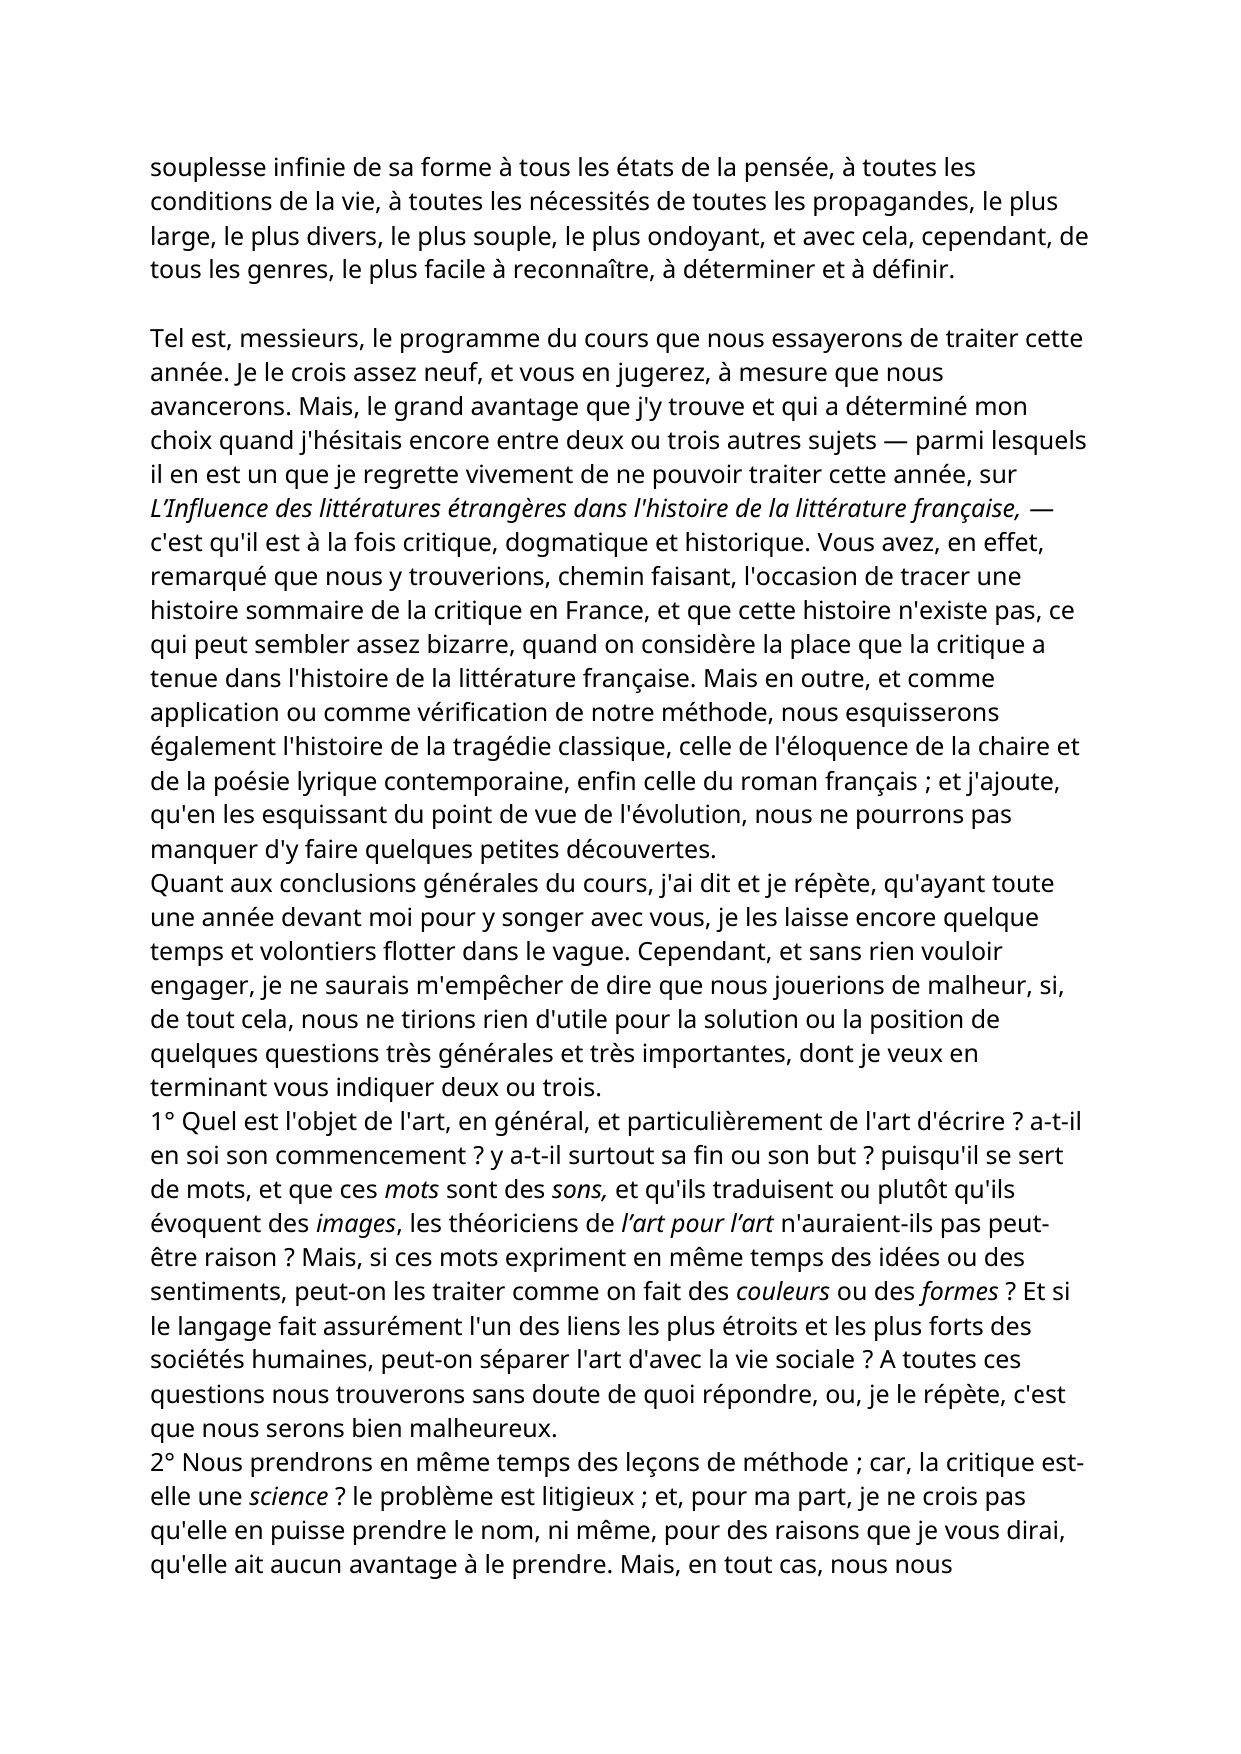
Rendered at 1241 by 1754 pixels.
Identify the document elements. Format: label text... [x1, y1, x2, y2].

text Tel est, messieurs, le programme du cours que nous essayerons de traiter cette année. Je le crois assez neuf, et vous en jugerez, à mesure que nous avancerons. Mais, le grand avantage que j'y trouve et qui a déterminé mon choix quand j'hésitais encore entre deux ou trois autres sujets — parmi lesquels il en est un que je regrette vivement de ne pouvoir traiter cette année, sur L’Influence des littératures étrangères dans l'histoire de la littérature française, — c'est qu'il est à la fois critique, dogmatique et historique. Vous avez, en effet, remarqué que nous y trouverions, chemin faisant, l'occasion de tracer une histoire sommaire de la critique en France, et que cette histoire n'existe pas, ce qui peut sembler assez bizarre, quand on considère la place que la critique a tenue dans l'histoire de la littérature française. Mais en outre, et comme application ou comme vérification de notre méthode, nous esquisserons également l'histoire de la tragédie classique, celle de l'éloquence de la chaire et de la poésie lyrique contemporaine, enfin celle du roman français ; et j'ajoute, qu'en les esquissant du point de vue de l'évolution, nous ne pourrons pas manquer d'y faire quelques petites découvertes. [150, 320, 1091, 865]
text Quant aux conclusions générales du cours, j'ai dit et je répète, qu'ayant toute une année devant moi pour y songer avec vous, je les laisse encore quelque temps et volontiers flotter dans le vague. Cependant, et sans rien vouloir engager, je ne saurais m'empêcher de dire que nous jouerions de malheur, si, de tout cela, nous ne tirions rien d'utile pour la solution ou la position de quelques questions très générales et très importantes, dont je veux en terminant vous indiquer deux ou trois. [150, 865, 1091, 1104]
text souplesse infinie de sa forme à tous les états de la pensée, à toutes les conditions de la vie, à toutes les nécessités de toutes les propagandes, le plus large, le plus divers, le plus souple, le plus ondoyant, et avec cela, cependant, de tous les genres, le plus facile à reconnaître, à déterminer et à définir. [150, 150, 1091, 286]
text 2° Nous prendrons en même temps des leçons de méthode ; car, la critique est-elle une science ? le problème est litigieux ; et, pour ma part, je ne crois pas qu'elle en puisse prendre le nom, ni même, pour des raisons que je vous dirai, qu'elle ait aucun avantage à le prendre. Mais, en tout cas, nous nous [150, 1444, 1091, 1581]
text 1° Quel est l'objet de l'art, en général, et particulièrement de l'art d'écrire ? a-t-il en soi son commencement ? y a-t-il surtout sa fin ou son but ? puisqu'il se sert de mots, et que ces mots sont des sons, et qu'ils traduisent ou plutôt qu'ils évoquent des images, les théoriciens de l’art pour l’art n'auraient-ils pas peut-être raison ? Mais, si ces mots expriment en même temps des idées ou des sentiments, peut-on les traiter comme on fait des couleurs ou des formes ? Et si le langage fait assurément l'un des liens les plus étroits et les plus forts des sociétés humaines, peut-on séparer l'art d'avec la vie sociale ? A toutes ces questions nous trouverons sans doute de quoi répondre, ou, je le répète, c'est que nous serons bien malheureux. [150, 1104, 1091, 1444]
